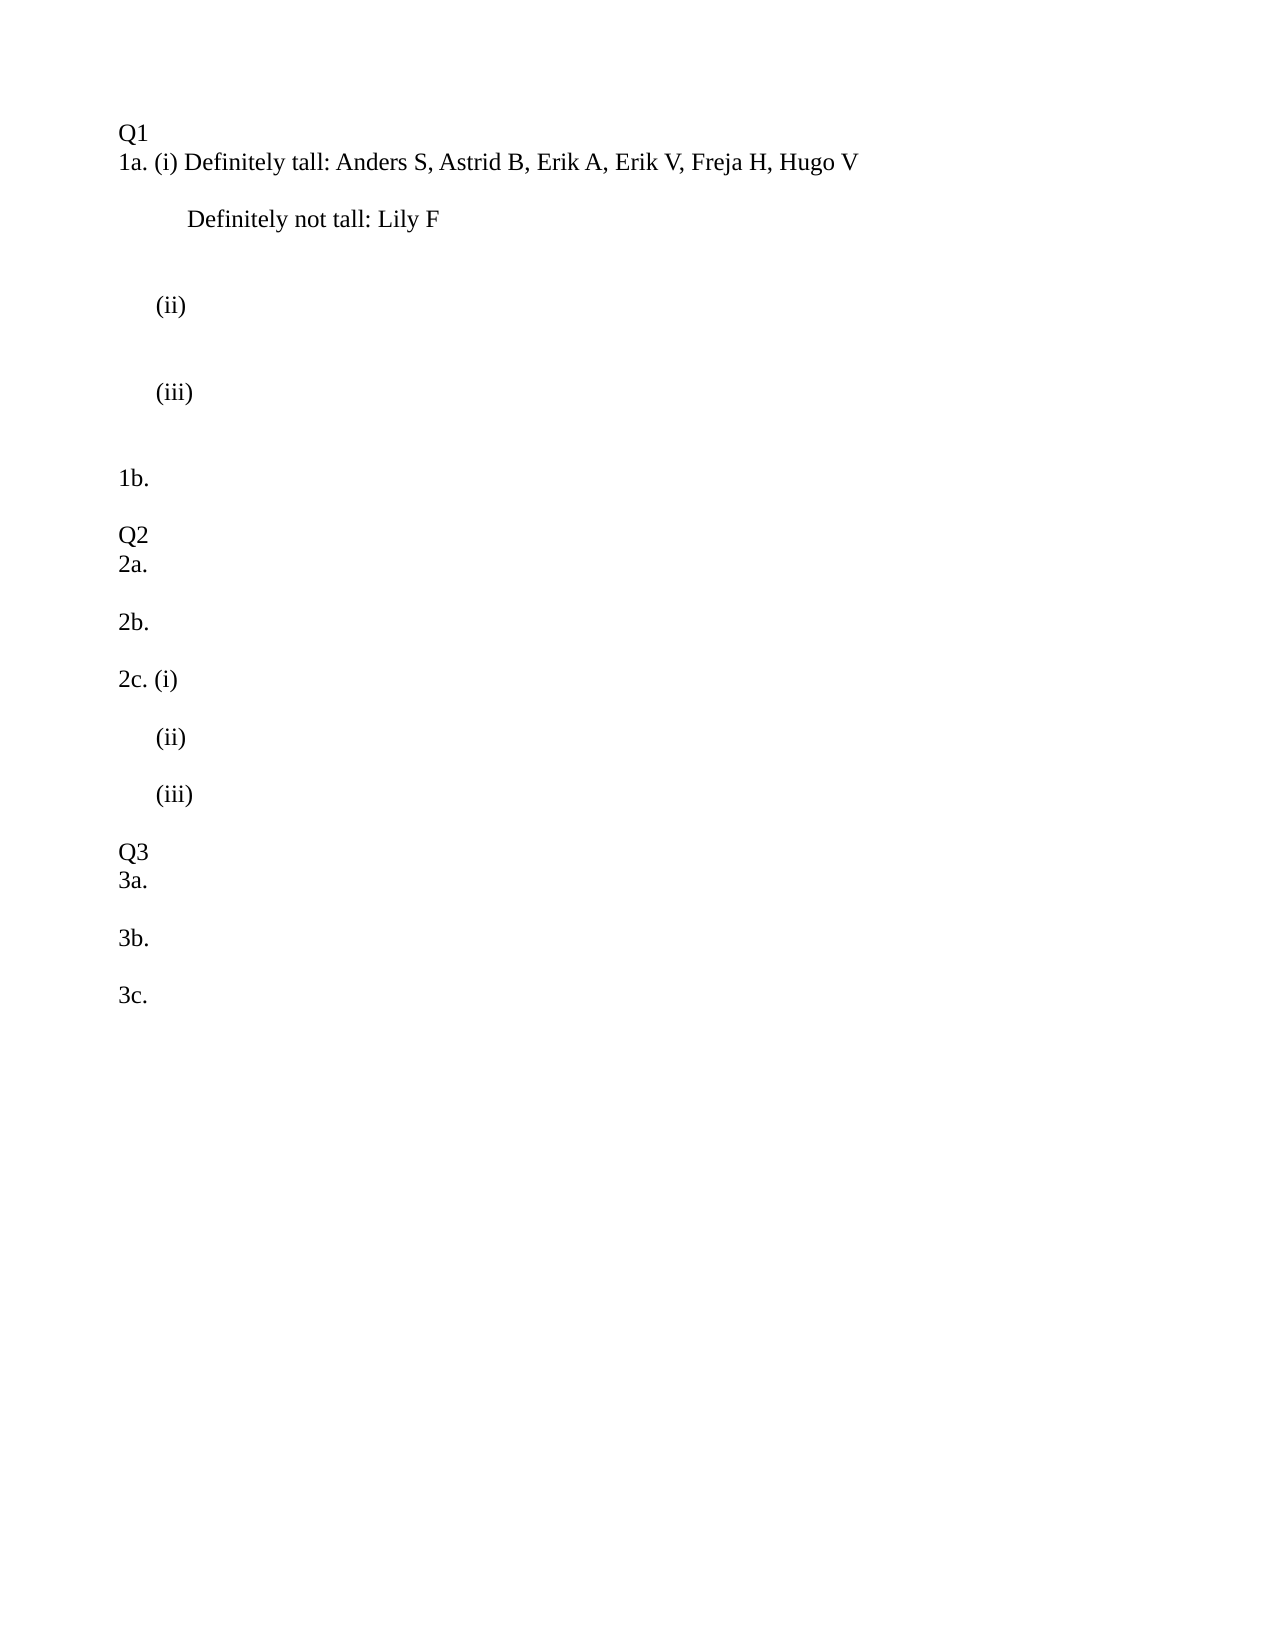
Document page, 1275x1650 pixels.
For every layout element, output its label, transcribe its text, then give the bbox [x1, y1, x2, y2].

text (ii) [118, 722, 1157, 751]
text Definitely not tall: Lily F [118, 204, 1157, 233]
text Q3 [118, 837, 1157, 866]
text 2a. [118, 549, 1157, 578]
text 1b. [118, 463, 1157, 492]
text Q2 [118, 521, 1157, 549]
text 2c. (i) [118, 664, 1157, 693]
text (iii) [118, 779, 1157, 808]
text (ii) [118, 291, 1157, 319]
text Q1 [118, 118, 1157, 147]
text 1a. (i) Definitely tall: Anders S, Astrid B, Erik A, Erik V, Freja H, Hugo V [118, 147, 1157, 176]
text (iii) [118, 377, 1157, 406]
text 3b. [118, 923, 1157, 952]
text 3c. [118, 981, 1157, 1009]
text 3a. [118, 866, 1157, 894]
text 2b. [118, 607, 1157, 636]
